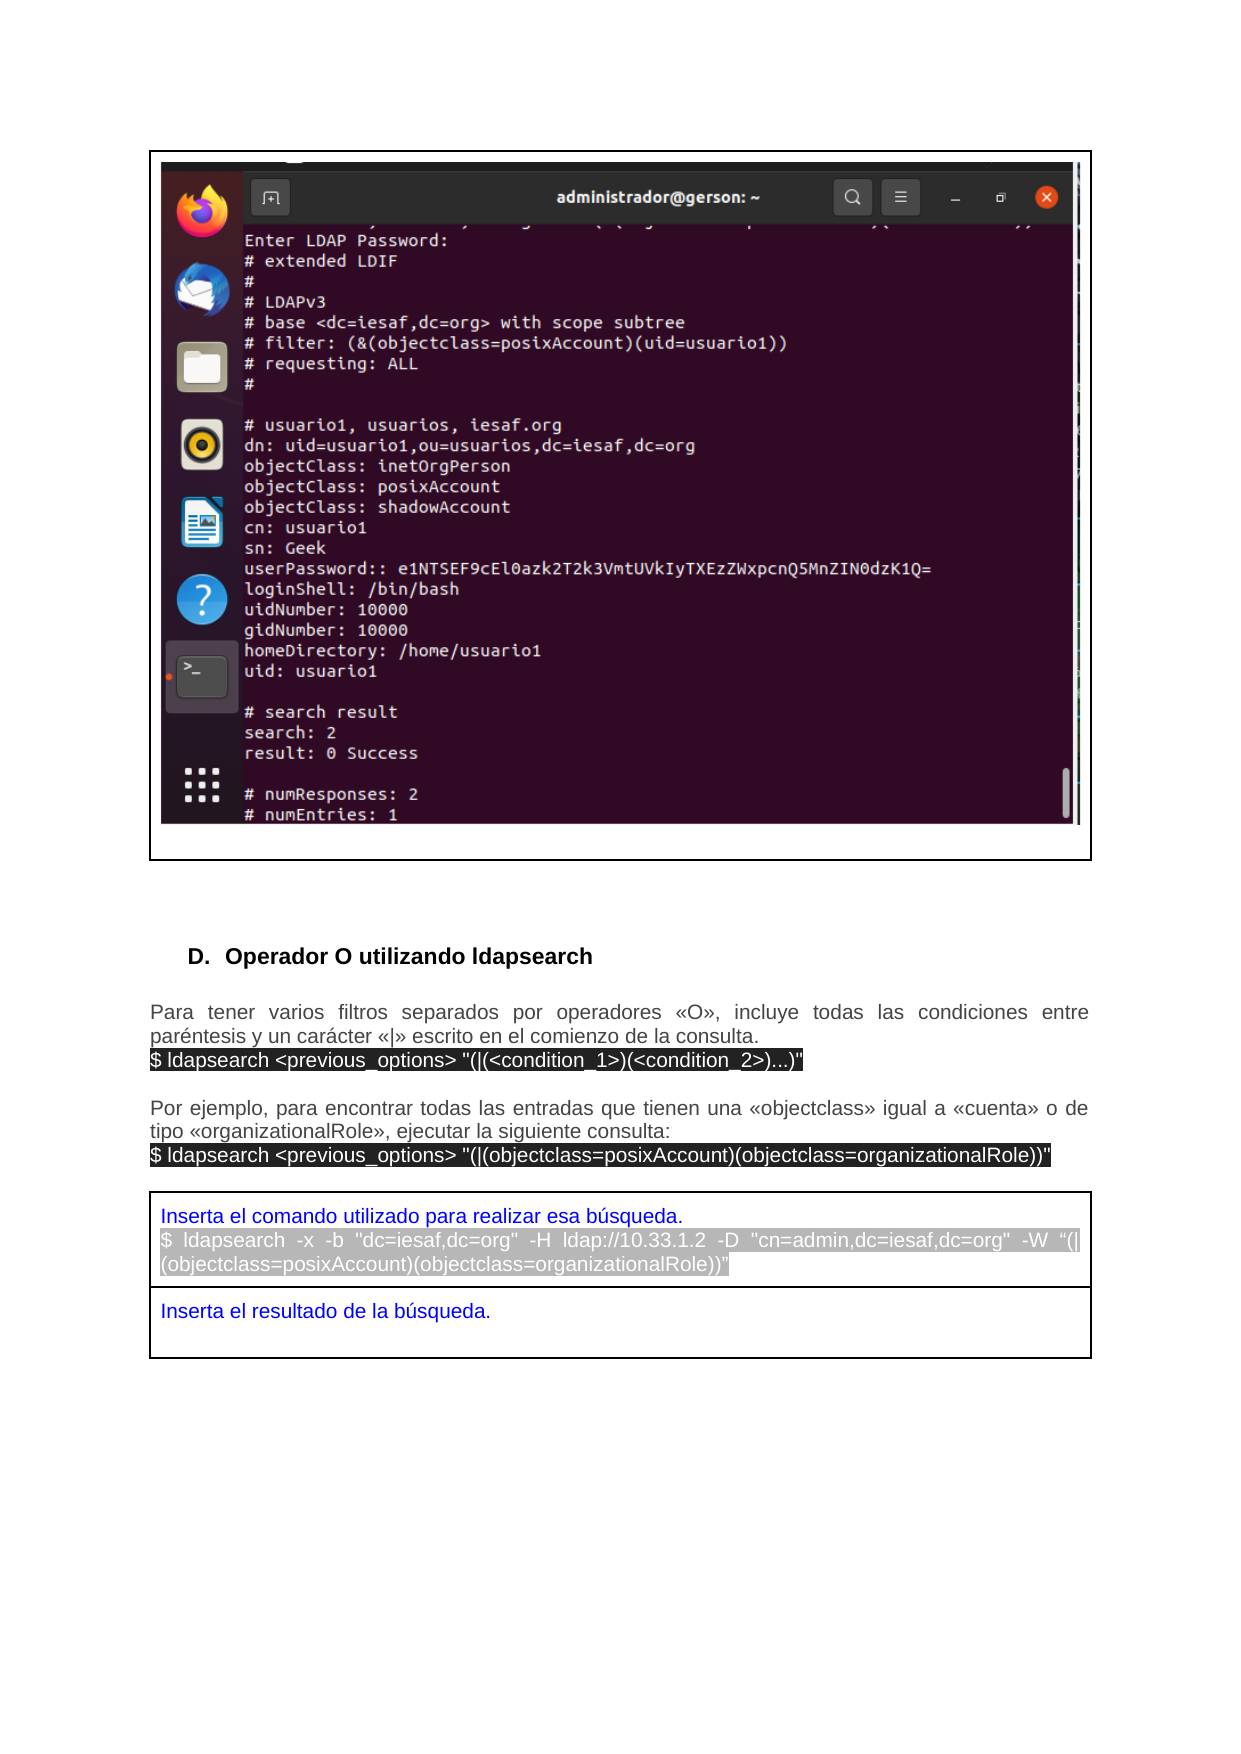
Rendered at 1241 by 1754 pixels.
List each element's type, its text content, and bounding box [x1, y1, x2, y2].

text Para tener varios filtros separados por operadores «O», incluye todas las condiciones entre paréntesis y un carácter «|» escrito en el comienzo de la consulta. [150, 999, 1090, 1047]
table_header Inserta el comando utilizado para realizar esa búsqueda. $ ldapsearch -x -b "dc=iesaf,dc=org" -H ldap://10.33.1.2 -D "cn=admin,dc=iesaf,dc=org" -W “(|(objectclass=posixAccount)(objectclass=organizationalRole))” [151, 1193, 1090, 1286]
text $ ldapsearch <previous_options> "(|(objectclass=posixAccount)(objectclass=organizationalRole))" [150, 1143, 1090, 1167]
table_cell [151, 152, 1090, 859]
text Por ejemplo, para encontrar todas las entradas que tienen una «objectclass» igual a «cuenta» o de tipo «organizationalRole», ejecutar la siguiente consulta: [150, 1095, 1090, 1143]
picture [160, 162, 1080, 825]
text $ ldapsearch <previous_options> "(|(<condition_1>)(<condition_2>)...)" [150, 1047, 1090, 1071]
table_cell Inserta el resultado de la búsqueda. [151, 1288, 1090, 1357]
subtitle Operador O utilizando ldapsearch [187, 943, 1090, 969]
